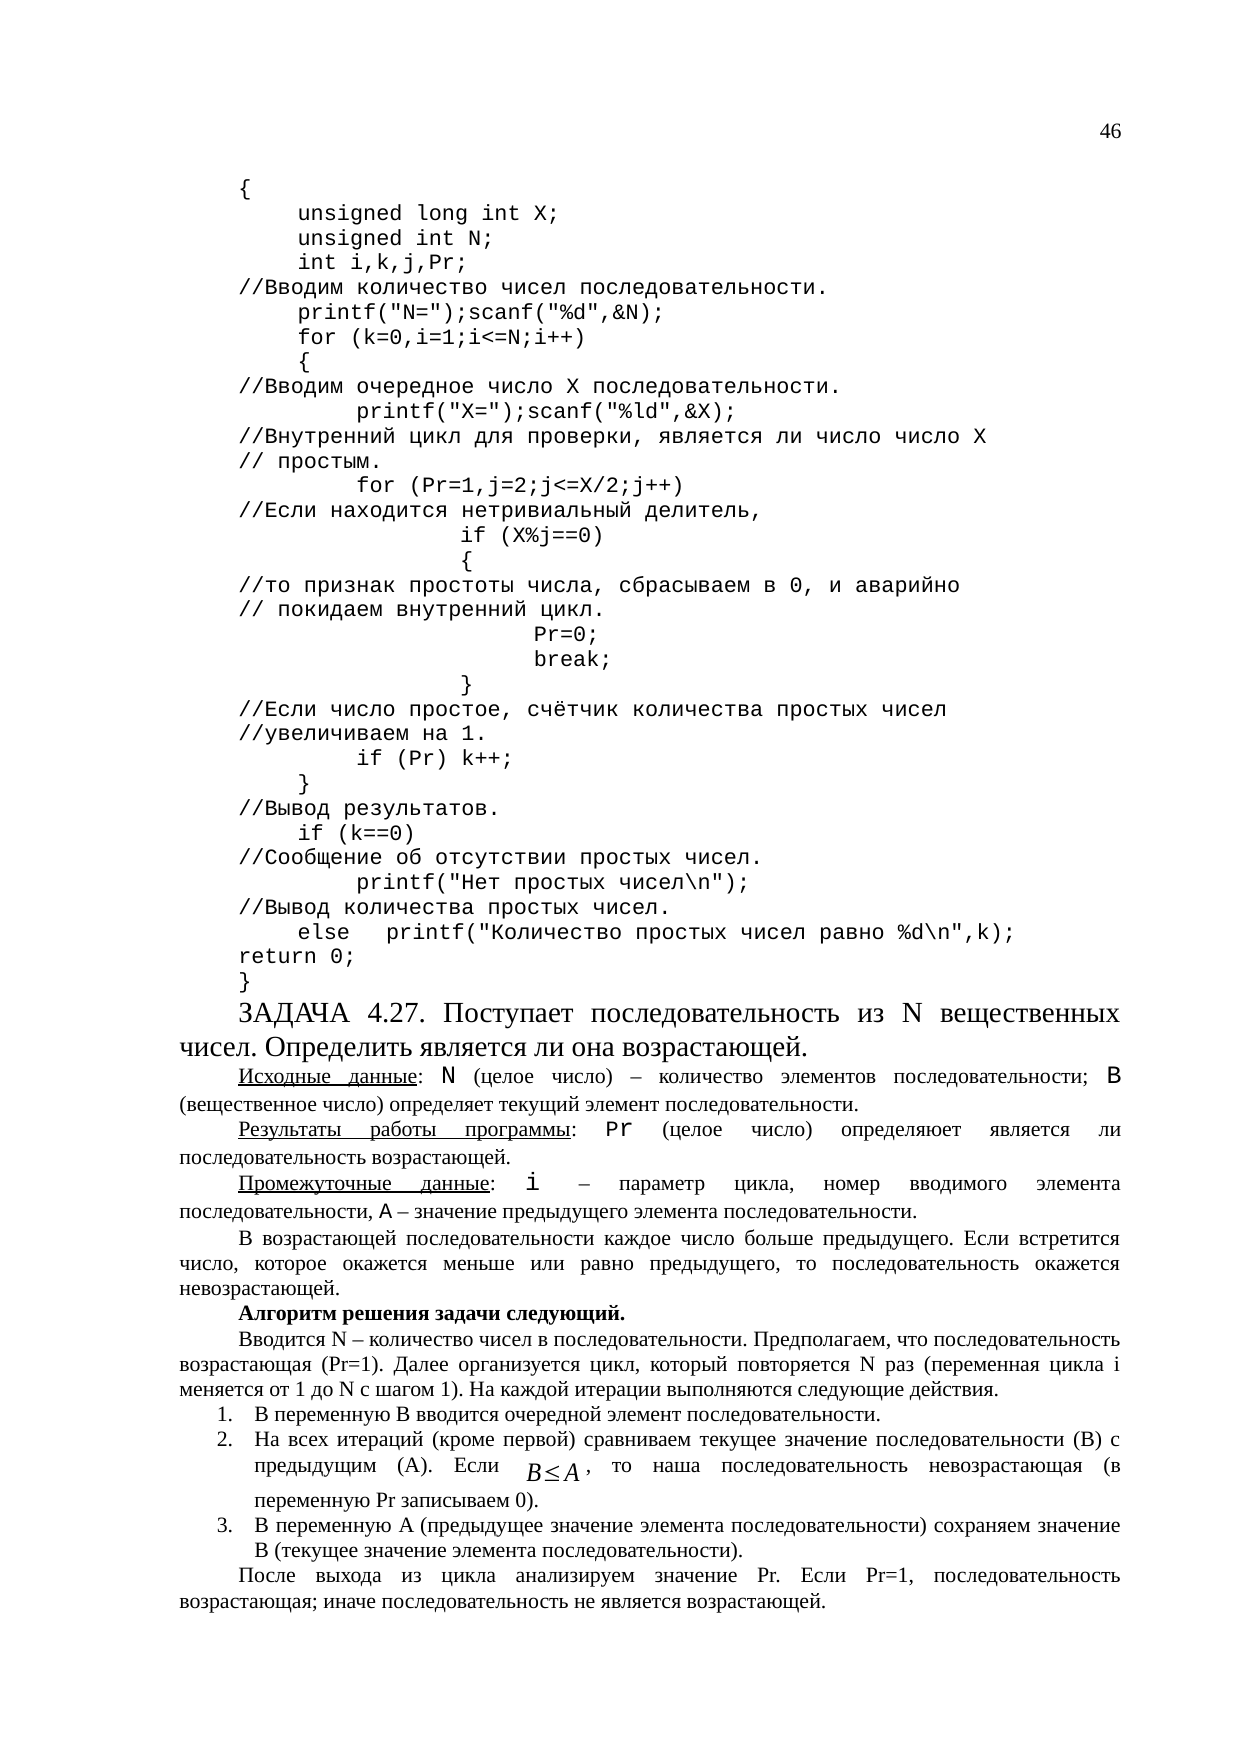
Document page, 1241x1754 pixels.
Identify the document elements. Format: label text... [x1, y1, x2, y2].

text //Сообщение об отсутствии простых чисел. [238, 846, 1121, 871]
text printf("N=");scanf("%d",&N); [238, 301, 1121, 326]
text printf("X=");scanf("%ld",&X); [238, 400, 1121, 425]
text } [238, 673, 1121, 698]
text //Вводим очередное число X последовательности. [238, 375, 1121, 400]
text //Внутренний цикл для проверки, является ли число число X [238, 425, 1121, 450]
text for (k=0,i=1;i<=N;i++) [238, 326, 1121, 351]
text unsigned long int X; [238, 202, 1121, 227]
text Исходные данные: N (целое число) – количество элементов последовательности; B (вещественное число) определяет текущий элемент последовательности. [179, 1062, 1121, 1116]
text } [238, 970, 1121, 995]
text Pr=0; [238, 623, 1121, 648]
text if (X%j==0) [238, 524, 1121, 549]
text int i,k,j,Pr; [238, 251, 1121, 276]
text В возрастающей последовательности каждое число больше предыдущего. Если встретится число, которое окажется меньше или равно предыдущего, то последовательность окажется невозрастающей. [179, 1225, 1121, 1300]
text break; [238, 648, 1121, 673]
text ЗАДАЧА 4.27. Поступает последовательность из N вещественных чисел. Определить является ли она возрастающей. [179, 995, 1121, 1062]
text return 0; [238, 946, 1121, 970]
list На всех итераций (кроме первой) сравниваем текущее значение последовательности (B) с предыдущим (A). Если , то наша последовательность невозрастающая (в переменную Pr записываем 0). [217, 1426, 1121, 1512]
text } [238, 772, 1121, 797]
text Вводится N – количество чисел в последовательности. Предполагаем, что последовательность возрастающая (Pr=1). Далее организуется цикл, который повторяется N раз (переменная цикла i меняется от 1 до N c шагом 1). На каждой итерации выполняются следующие действия. [179, 1326, 1121, 1401]
text //Если число простое, счётчик количества простых чисел [238, 698, 1121, 722]
text //Вводим количество чисел последовательности. [238, 276, 1121, 301]
text for (Pr=1,j=2;j<=X/2;j++) [238, 474, 1121, 499]
text //то признак простоты числа, сбрасываем в 0, и аварийно [238, 574, 1121, 598]
text else printf("Количество простых чисел равно %d\n",k); [238, 921, 1121, 946]
text Промежуточные данные: i – параметр цикла, номер вводимого элемента последовательности, A – значение предыдущего элемента последовательности. [179, 1169, 1121, 1225]
text // покидаем внутренний цикл. [238, 598, 1121, 623]
text // простым. [238, 450, 1121, 474]
text Алгоритм решения задачи следующий. [179, 1300, 1121, 1326]
text //увеличиваем на 1. [238, 722, 1121, 747]
text { [238, 177, 1121, 202]
text unsigned int N; [238, 227, 1121, 251]
list В переменную B вводится очередной элемент последовательности. [217, 1401, 1121, 1426]
text if (k==0) [238, 822, 1121, 846]
text После выхода из цикла анализируем значение Pr. Если Pr=1, последовательность возрастающая; иначе последовательность не является возрастающей. [179, 1562, 1121, 1613]
text //Если находится нетривиальный делитель, [238, 499, 1121, 524]
text Результаты работы программы: Pr (целое число) определяюет является ли последовательность возрастающей. [179, 1116, 1121, 1169]
text { [238, 351, 1121, 375]
text printf("Нет простых чисел\n"); [238, 871, 1121, 896]
list В переменную A (предыдущее значение элемента последовательности) сохраняем значение B (текущее значение элемента последовательности). [217, 1512, 1121, 1562]
text //Вывод результатов. [238, 797, 1121, 822]
text if (Pr) k++; [238, 747, 1121, 772]
text //Вывод количества простых чисел. [238, 896, 1121, 921]
text { [238, 549, 1121, 574]
